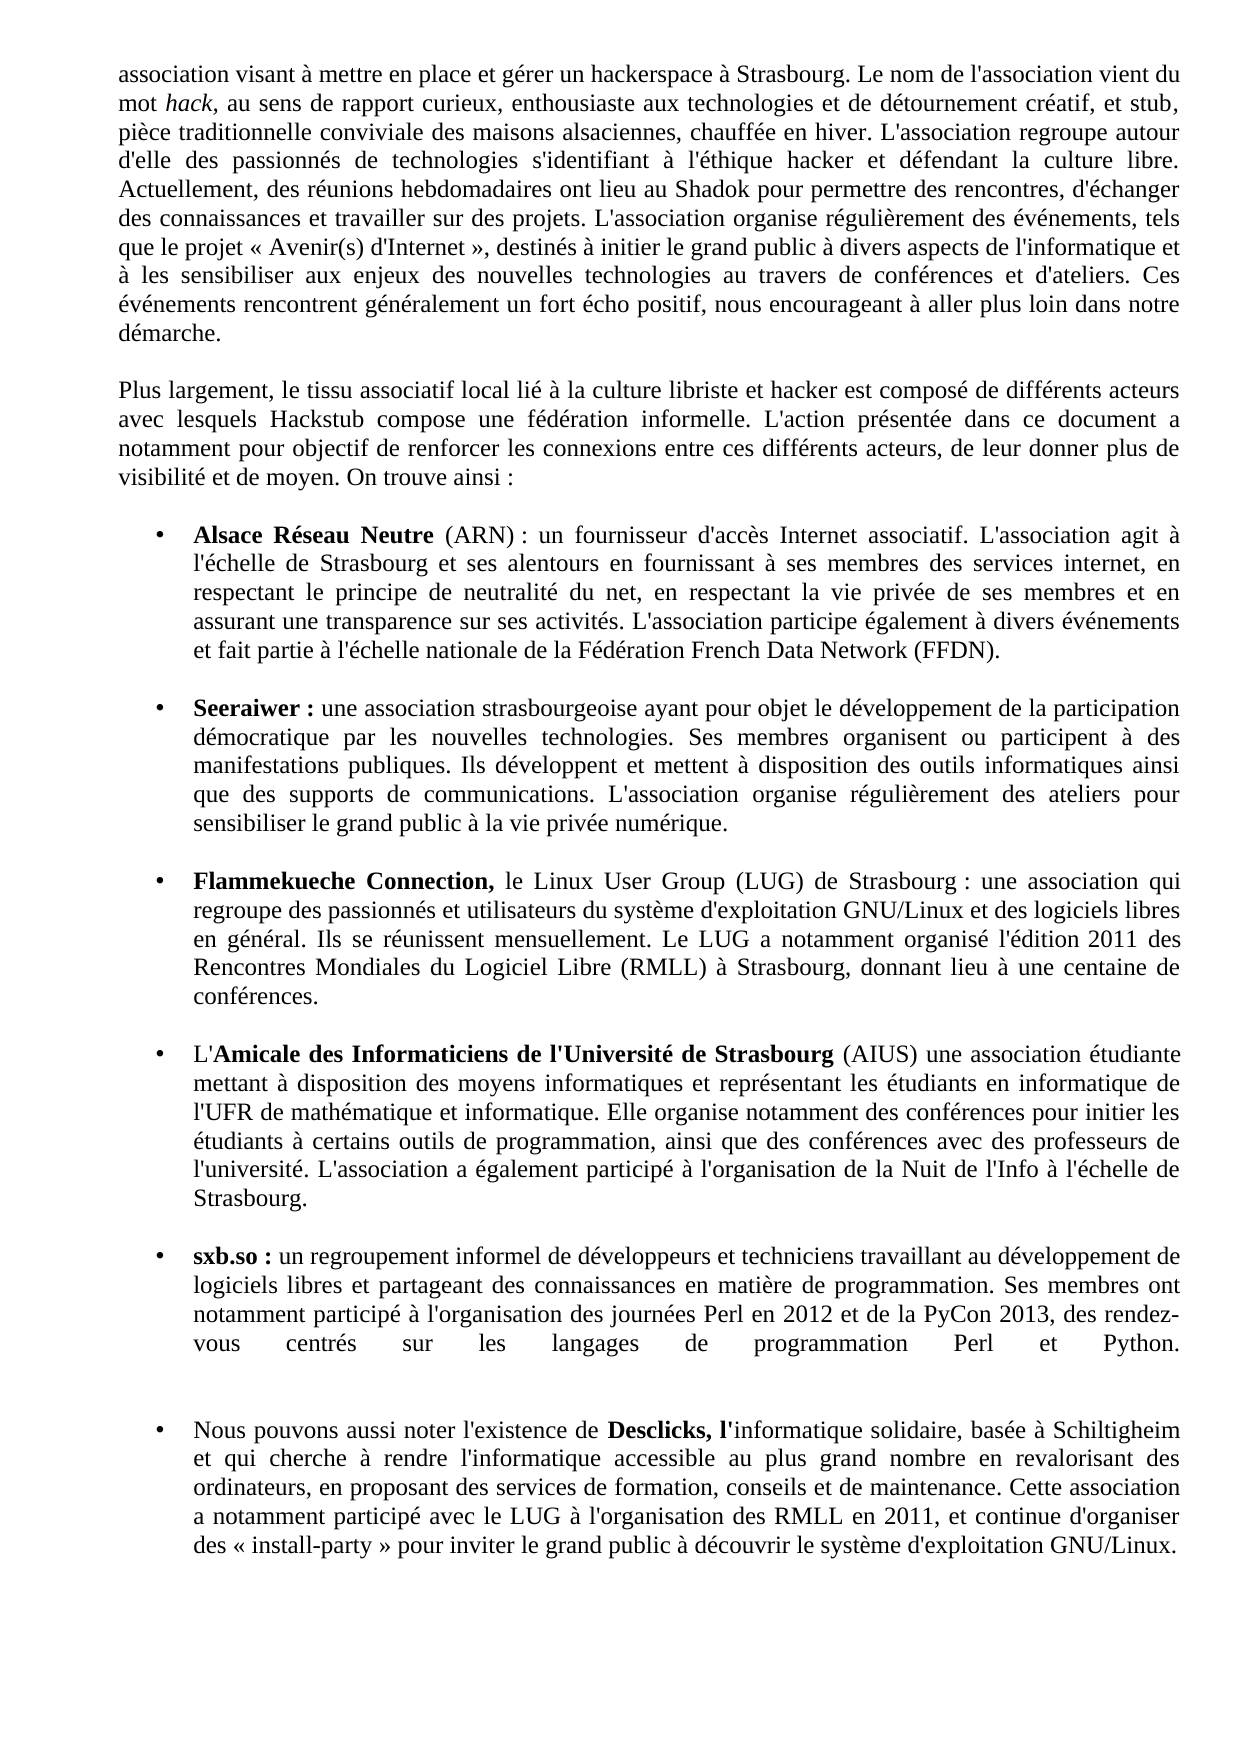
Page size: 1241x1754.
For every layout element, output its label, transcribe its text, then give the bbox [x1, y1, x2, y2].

list Alsace Réseau Neutre (ARN) : un fournisseur d'accès Internet associatif. L'association agit à l'échelle de Strasbourg et ses alentours en fournissant à ses membres des services internet, en respectant le principe de neutralité du net, en respectant la vie privée de ses membres et en assurant une transparence sur ses activités. L'association participe également à divers événements et fait partie à l'échelle nationale de la Fédération French Data Network (FFDN). [156, 520, 1181, 663]
list Seeraiwer : une association strasbourgeoise ayant pour objet le développement de la participation démocratique par les nouvelles technologies. Ses membres organisent ou participent à des manifestations publiques. Ils développent et mettent à disposition des outils informatiques ainsi que des supports de communications. L'association organise régulièrement des ateliers pour sensibiliser le grand public à la vie privée numérique. [156, 693, 1181, 837]
list Flammekueche Connection, le Linux User Group (LUG) de Strasbourg : une association qui regroupe des passionnés et utilisateurs du système d'exploitation GNU/Linux et des logiciels libres en général. Ils se réunissent mensuellement. Le LUG a notamment organisé l'édition 2011 des Rencontres Mondiales du Logiciel Libre (RMLL) à Strasbourg, donnant lieu à une centaine de conférences. [156, 866, 1181, 1010]
list L'Amicale des Informaticiens de l'Université de Strasbourg (AIUS) une association étudiante mettant à disposition des moyens informatiques et représentant les étudiants en informatique de l'UFR de mathématique et informatique. Elle organise notamment des conférences pour initier les étudiants à certains outils de programmation, ainsi que des conférences avec des professeurs de l'université. L'association a également participé à l'organisation de la Nuit de l'Info à l'échelle de Strasbourg. [156, 1039, 1181, 1212]
list sxb.so : un regroupement informel de développeurs et techniciens travaillant au développement de logiciels libres et partageant des connaissances en matière de programmation. Ses membres ont notamment participé à l'organisation des journées Perl en 2012 et de la PyCon 2013, des rendez-vous centrés sur les langages de programmation Perl et Python. [156, 1241, 1181, 1385]
text association visant à mettre en place et gérer un hackerspace à Strasbourg. Le nom de l'association vient du mot hack, au sens de rapport curieux, enthousiaste aux technologies et de détournement créatif, et stub, pièce traditionnelle conviviale des maisons alsaciennes, chauffée en hiver. L'association regroupe autour d'elle des passionnés de technologies s'identifiant à l'éthique hacker et défendant la culture libre. Actuellement, des réunions hebdomadaires ont lieu au Shadok pour permettre des rencontres, d'échanger des connaissances et travailler sur des projets. L'association organise régulièrement des événements, tels que le projet « Avenir(s) d'Internet », destinés à initier le grand public à divers aspects de l'informatique et à les sensibiliser aux enjeux des nouvelles technologies au travers de conférences et d'ateliers. Ces événements rencontrent généralement un fort écho positif, nous encourageant à aller plus loin dans notre démarche. Plus largement, le tissu associatif local lié à la culture libriste et hacker est composé de différents acteurs avec lesquels Hackstub compose une fédération informelle. L'action présentée dans ce document a notamment pour objectif de renforcer les connexions entre ces différents acteurs, de leur donner plus de visibilité et de moyen. On trouve ainsi : [118, 59, 1181, 490]
list Nous pouvons aussi noter l'existence de Desclicks, l'informatique solidaire, basée à Schiltigheim et qui cherche à rendre l'informatique accessible au plus grand nombre en revalorisant des ordinateurs, en proposant des services de formation, conseils et de maintenance. Cette association a notamment participé avec le LUG à l'organisation des RMLL en 2011, et continue d'organiser des « install-party » pour inviter le grand public à découvrir le système d'exploitation GNU/Linux. [156, 1415, 1181, 1558]
